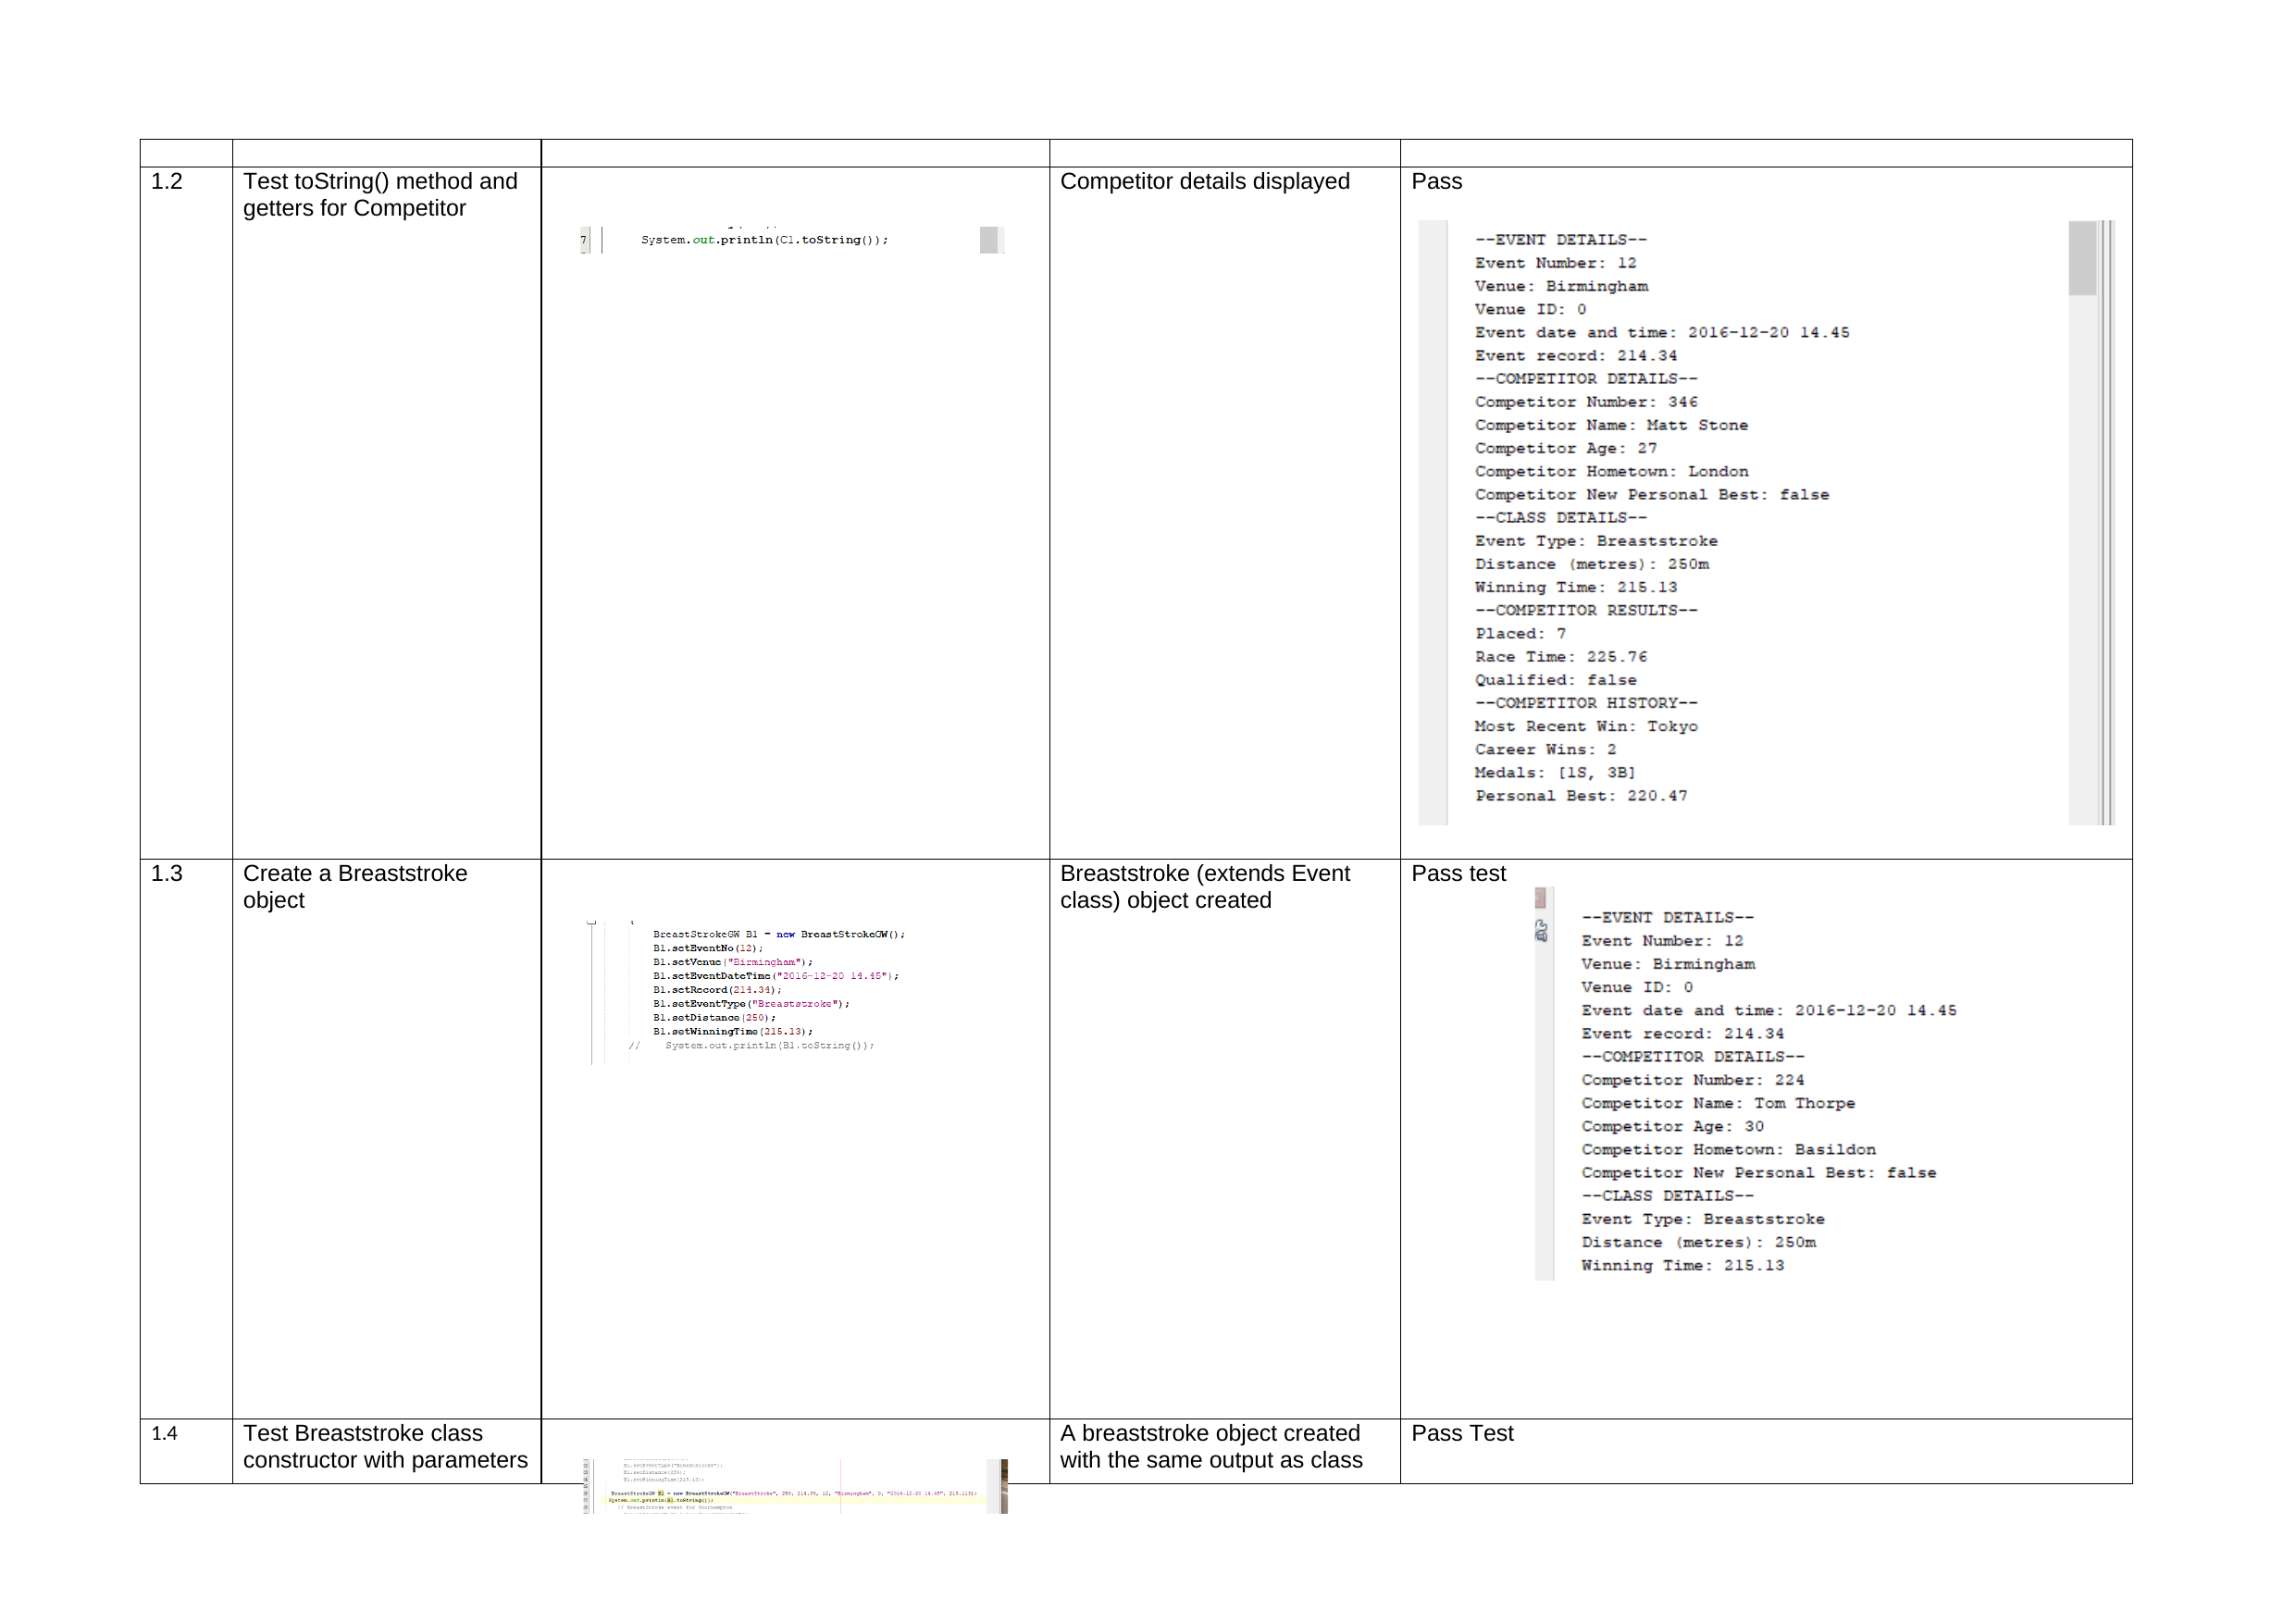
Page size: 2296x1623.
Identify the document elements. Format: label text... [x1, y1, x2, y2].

table_cell [233, 140, 540, 167]
table_cell A breaststroke object created with the same output as class [1050, 1419, 1400, 1483]
picture [1534, 886, 1999, 1281]
table_cell [1009, 1460, 1049, 1483]
table_cell Breaststroke (extends Event class) object created [1050, 860, 1400, 1419]
table_cell Competitor details displayed [1050, 167, 1400, 859]
table_cell Test Breaststroke class constructor with parameters [233, 1419, 540, 1483]
table_cell [141, 140, 232, 167]
table_cell Create a Breaststroke object [233, 860, 540, 1419]
table_cell Pass test [1401, 860, 2132, 1419]
table_cell 1.3 [141, 860, 232, 1419]
table_cell 1.2 [141, 167, 232, 859]
table_cell Pass [1401, 167, 2132, 859]
table_cell [542, 1460, 583, 1483]
table_cell Pass Test [1401, 1419, 2132, 1483]
table_cell [542, 254, 1049, 859]
picture [580, 227, 1005, 254]
table_cell [1050, 140, 1400, 167]
table_cell [542, 140, 1049, 167]
picture [583, 921, 1009, 1065]
picture [1418, 220, 2116, 825]
table_cell [542, 1419, 1049, 1459]
picture [583, 1459, 1009, 1514]
table_cell [542, 860, 1049, 1419]
table_cell 1.4 [141, 1419, 232, 1483]
table_cell [542, 167, 1049, 253]
table_cell [1401, 140, 2132, 167]
table_cell Test toString() method and getters for Competitor [233, 167, 540, 859]
